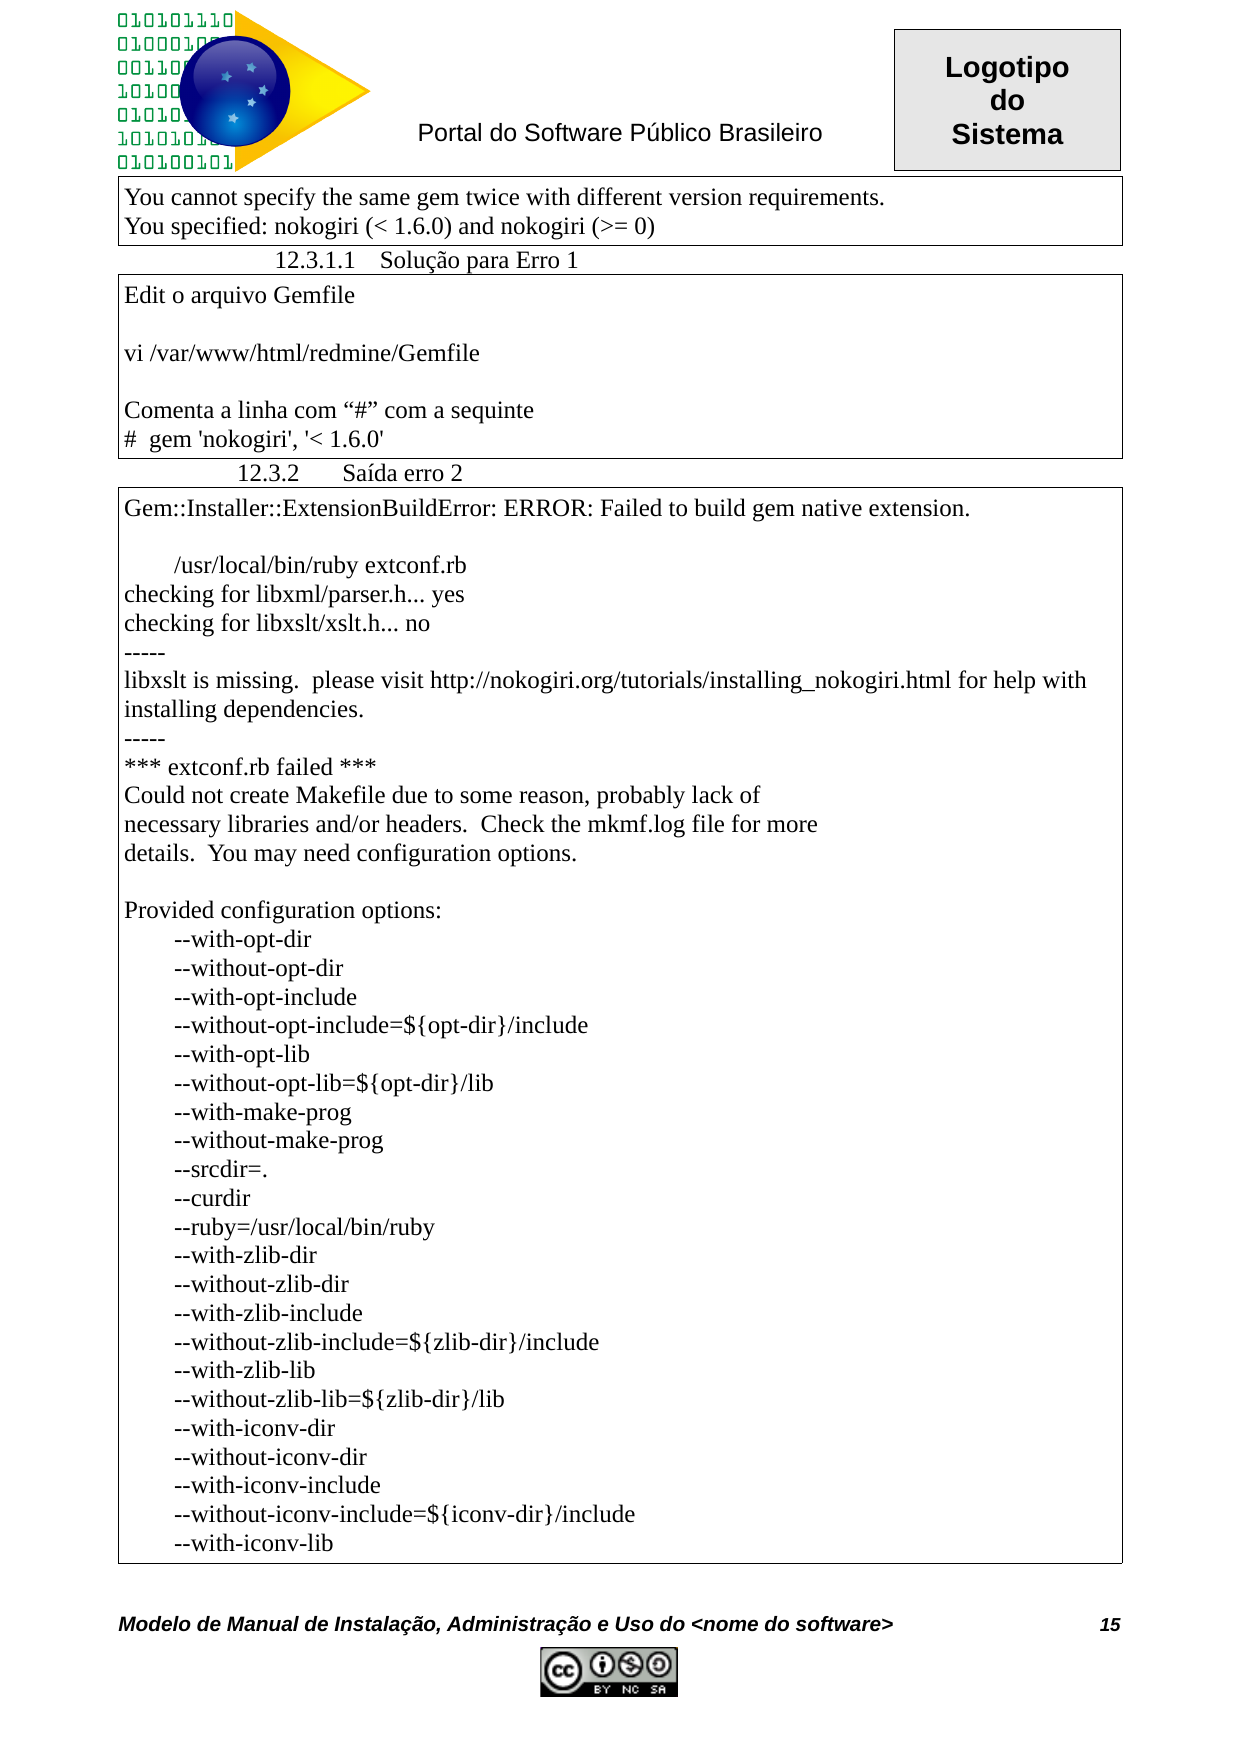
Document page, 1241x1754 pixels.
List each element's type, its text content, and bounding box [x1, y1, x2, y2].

picture [540, 1647, 678, 1697]
list Solução para Erro 1 [268, 246, 1122, 274]
table_header Gem::Installer::ExtensionBuildError: ERROR: Failed to build gem native extension. /usr/local/bin/ruby extconf.rb checking for libxml/parser.h... yes checking for libxslt/xslt.h... no ----- libxslt is missing. please visit http://nokogiri.org/tutorials/installing_nokogiri.html for help with installing dependencies. ----- *** extconf.rb failed *** Could not create Makefile due to some reason, probably lack of necessary libraries and/or headers. Check the mkmf.log file for more details. You may need configuration options. Provided configuration options: --with-opt-dir --without-opt-dir --with-opt-include --without-opt-include=${opt-dir}/include --with-opt-lib --without-opt-lib=${opt-dir}/lib --with-make-prog --without-make-prog --srcdir=. --curdir --ruby=/usr/local/bin/ruby --with-zlib-dir --without-zlib-dir --with-zlib-include --without-zlib-include=${zlib-dir}/include --with-zlib-lib --without-zlib-lib=${zlib-dir}/lib --with-iconv-dir --without-iconv-dir --with-iconv-include --without-iconv-include=${iconv-dir}/include --with-iconv-lib [119, 488, 1122, 1562]
table_header You cannot specify the same gem twice with different version requirements. You specified: nokogiri (< 1.6.0) and nokogiri (>= 0) [119, 177, 1122, 245]
list Saída erro 2 [231, 459, 1122, 487]
table_header Edit o arquivo Gemfile vi /var/www/html/redmine/Gemfile Comenta a linha com “#” com a sequinte # gem 'nokogiri', '< 1.6.0' [119, 275, 1122, 458]
picture [118, 10, 371, 172]
